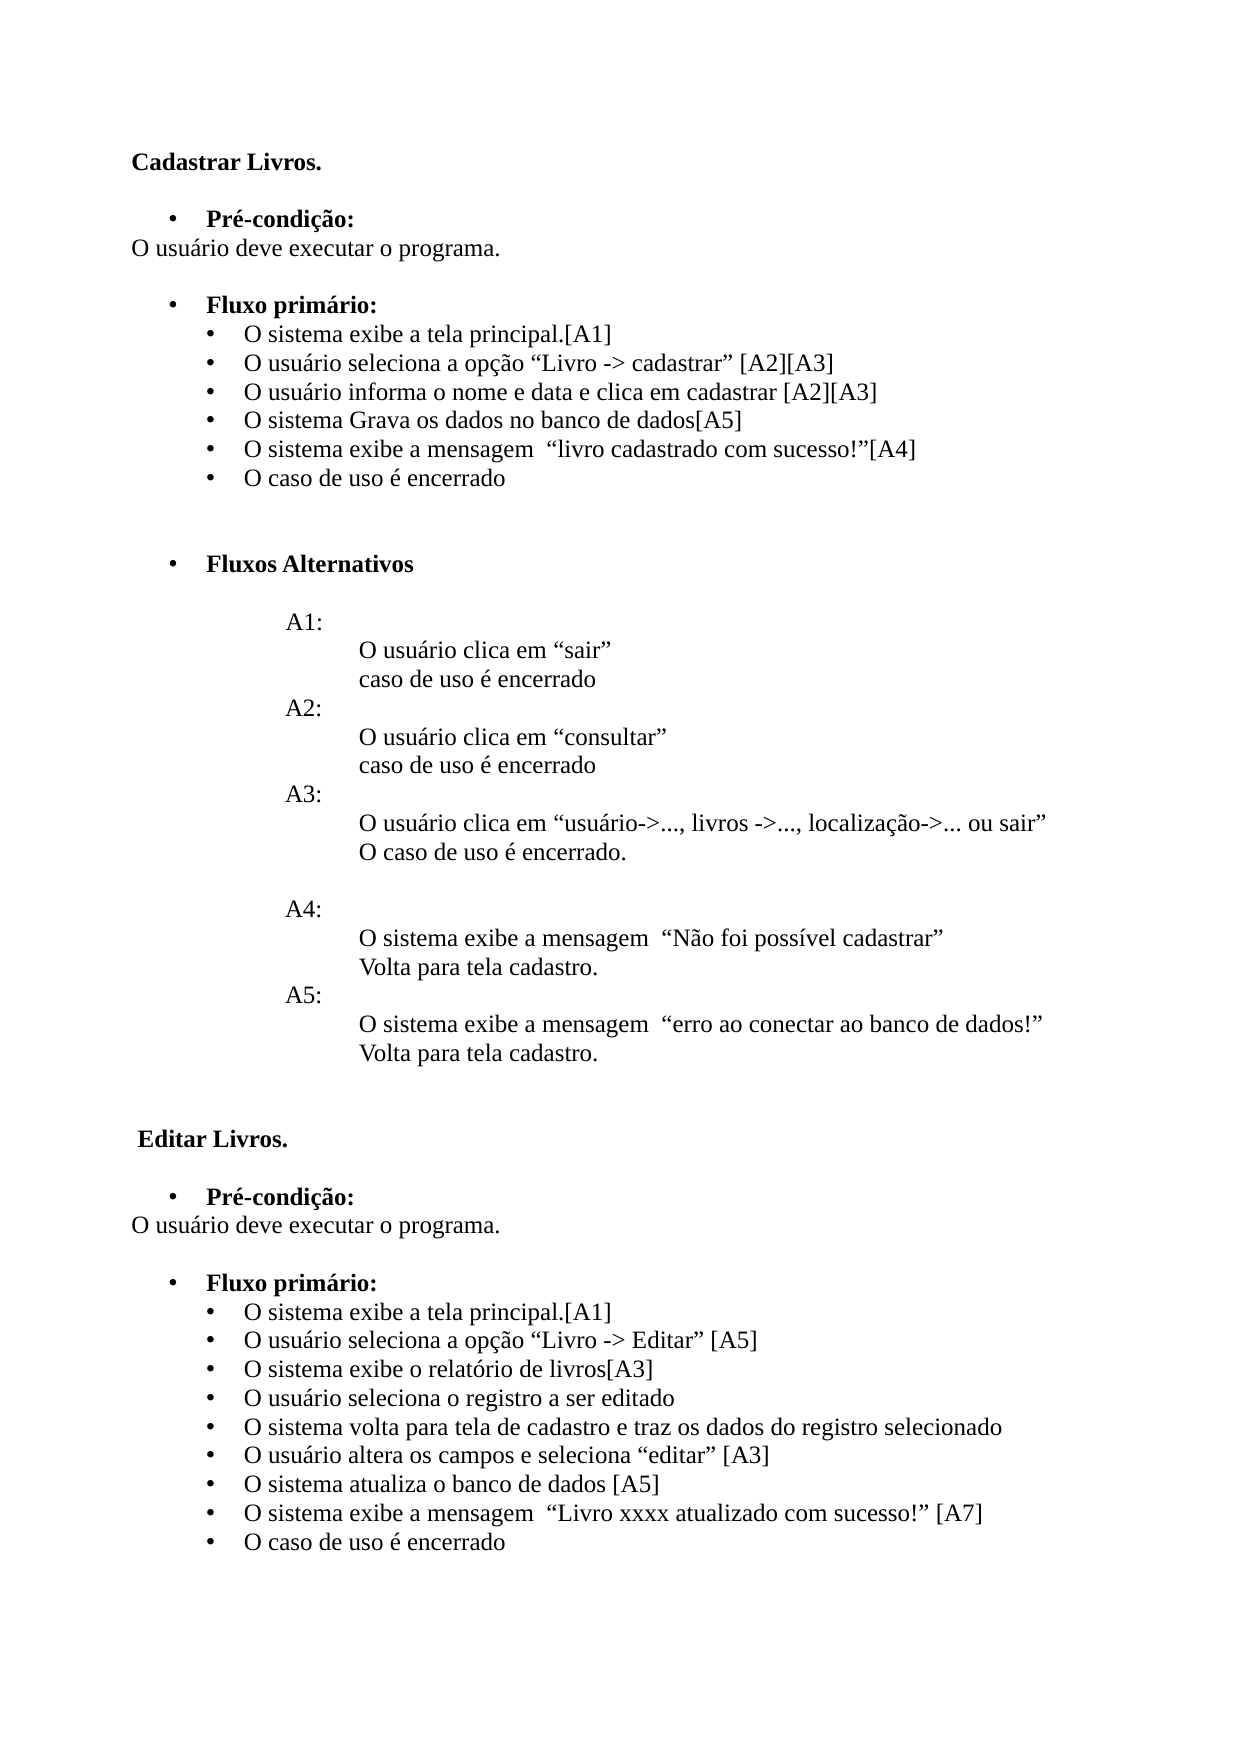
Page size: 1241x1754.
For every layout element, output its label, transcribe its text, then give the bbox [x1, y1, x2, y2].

text Volta para tela cadastro. [249, 1038, 1123, 1067]
list Pré-condição: [169, 204, 1123, 233]
text A5: [249, 981, 1123, 1009]
list O usuário seleciona a opção “Livro -> Editar” [A5] [206, 1326, 1123, 1354]
text O usuário clica em “usuário->..., livros ->..., localização->... ou sair” [249, 808, 1123, 837]
text Editar Livros. [131, 1124, 1123, 1153]
text caso de uso é encerrado [249, 751, 1123, 779]
list O sistema exibe a mensagem “Livro xxxx atualizado com sucesso!” [A7] [206, 1498, 1123, 1527]
list O usuário informa o nome e data e clica em cadastrar [A2][A3] [206, 377, 1123, 406]
text O usuário clica em “consultar” [249, 722, 1123, 751]
text O sistema exibe a mensagem “erro ao conectar ao banco de dados!” [249, 1009, 1123, 1038]
text O usuário clica em “sair” [249, 636, 1123, 664]
list O sistema atualiza o banco de dados [A5] [206, 1469, 1123, 1498]
text O usuário deve executar o programa. [131, 1211, 1123, 1239]
text O caso de uso é encerrado. [249, 837, 1123, 866]
list Pré-condição: [169, 1182, 1123, 1211]
list Fluxos Alternativos [169, 549, 1123, 578]
text A2: [249, 693, 1123, 722]
text caso de uso é encerrado [249, 664, 1123, 693]
list O sistema Grava os dados no banco de dados[A5] [206, 406, 1123, 434]
list O sistema volta para tela de cadastro e traz os dados do registro selecionado [206, 1412, 1123, 1441]
list O usuário seleciona a opção “Livro -> cadastrar” [A2][A3] [206, 348, 1123, 377]
list O usuário seleciona o registro a ser editado [206, 1383, 1123, 1412]
list O caso de uso é encerrado [206, 463, 1123, 492]
text O usuário deve executar o programa. [131, 233, 1123, 262]
text Cadastrar Livros. [131, 147, 1123, 176]
list O sistema exibe a tela principal.[A1] [206, 1297, 1123, 1326]
list Fluxo primário: [169, 291, 1123, 319]
list O sistema exibe a mensagem “livro cadastrado com sucesso!”[A4] [206, 434, 1123, 463]
list O usuário altera os campos e seleciona “editar” [A3] [206, 1441, 1123, 1469]
text A4: [249, 894, 1123, 923]
text Volta para tela cadastro. [249, 952, 1123, 981]
list O sistema exibe o relatório de livros[A3] [206, 1354, 1123, 1383]
list Fluxo primário: [169, 1268, 1123, 1297]
text O sistema exibe a mensagem “Não foi possível cadastrar” [249, 923, 1123, 952]
text A3: [249, 779, 1123, 808]
text A1: [249, 607, 1123, 636]
list O caso de uso é encerrado [206, 1527, 1123, 1556]
list O sistema exibe a tela principal.[A1] [206, 319, 1123, 348]
